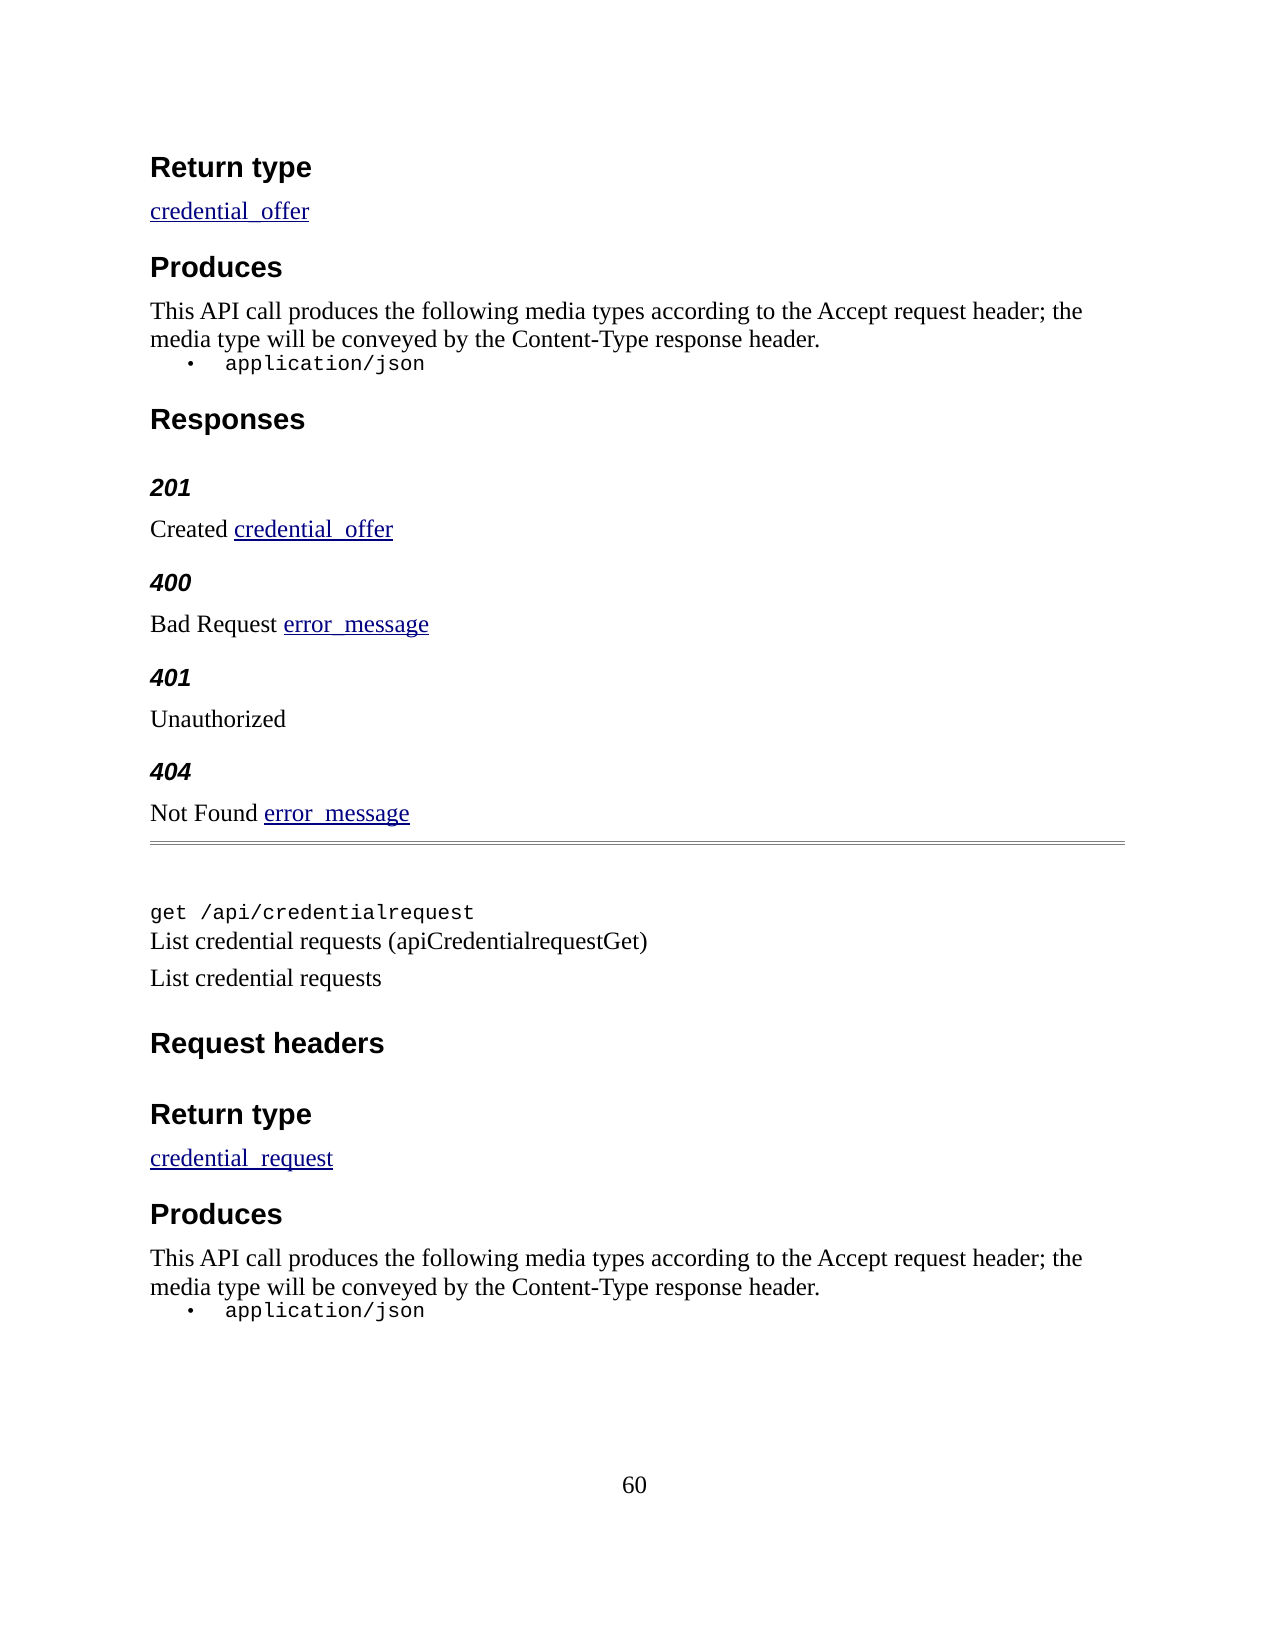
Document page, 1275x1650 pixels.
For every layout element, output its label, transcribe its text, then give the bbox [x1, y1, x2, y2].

text Bad Request error_message [150, 609, 1125, 638]
text Created credential_offer [150, 514, 1125, 543]
subtitle 400 [150, 568, 1125, 596]
list application/json [187, 353, 1125, 377]
subtitle Produces [150, 250, 1125, 283]
text credential_offer [150, 196, 1125, 225]
subtitle Responses [150, 402, 1125, 436]
text credential_request [150, 1143, 1125, 1172]
subtitle 404 [150, 757, 1125, 786]
text This API call produces the following media types according to the Accept request header; the media type will be conveyed by the Content-Type response header. [150, 296, 1125, 353]
subtitle Produces [150, 1197, 1125, 1231]
subtitle Request headers [150, 1026, 1125, 1060]
text Not Found error_message [150, 798, 1125, 827]
list application/json [187, 1301, 1125, 1324]
text List credential requests [150, 963, 1125, 992]
text List credential requests (apiCredentialrequestGet) [150, 926, 1125, 954]
subtitle 401 [150, 663, 1125, 691]
subtitle Return type [150, 150, 1125, 183]
subtitle Return type [150, 1097, 1125, 1131]
text This API call produces the following media types according to the Accept request header; the media type will be conveyed by the Content-Type response header. [150, 1243, 1125, 1301]
subtitle 201 [150, 473, 1125, 502]
text Unauthorized [150, 704, 1125, 732]
text get /api/credentialrequest [150, 902, 1125, 926]
